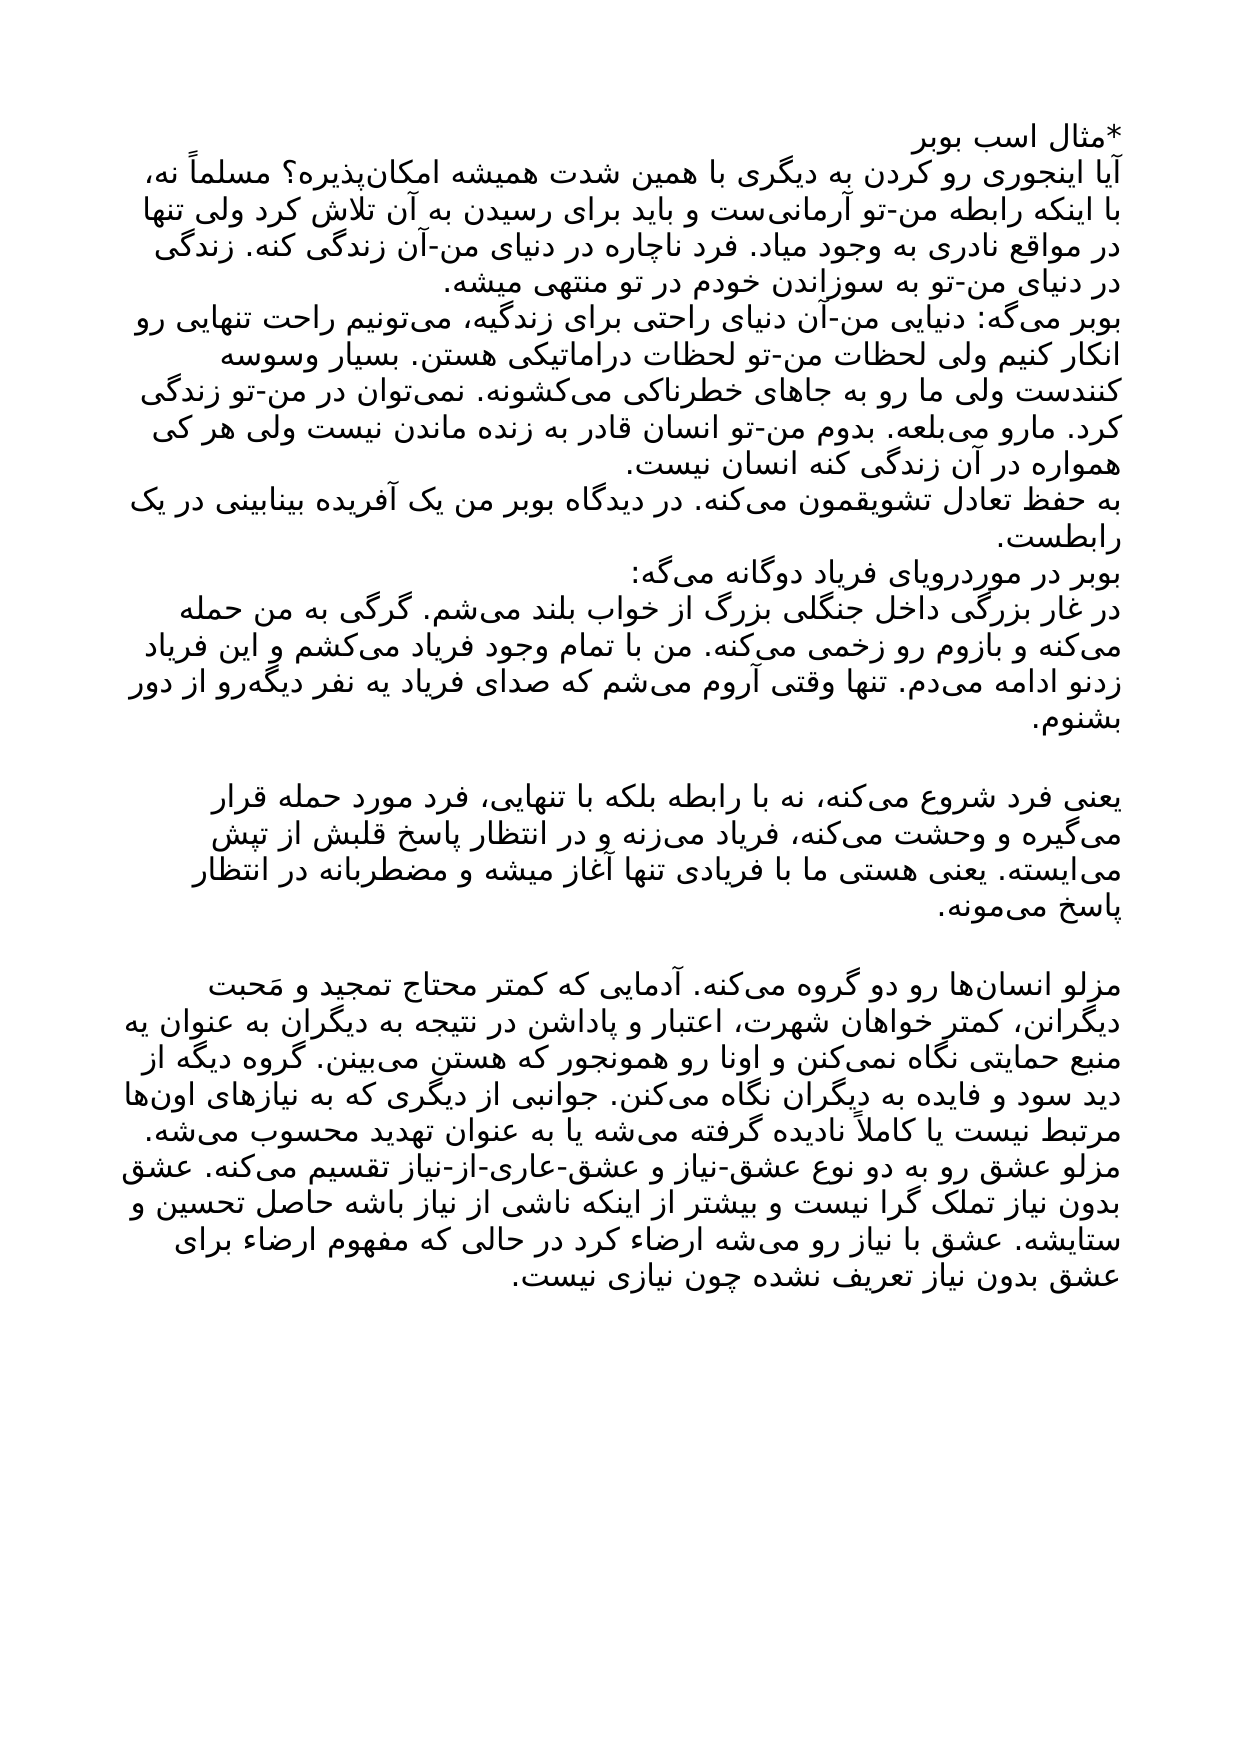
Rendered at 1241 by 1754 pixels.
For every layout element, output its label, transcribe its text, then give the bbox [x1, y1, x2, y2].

text به حفظ تعادل تشویقمون می‌کنه. در دیدگاه بوبر من یک آفریده بینابینی در یک رابطست. [118, 482, 1122, 554]
text مزلو انسان‌ها رو دو گروه می‌کنه. آدمایی که کمتر محتاج تمجید و مَحبت دیگرانن، کمتر خواهان شهرت، اعتبار و پاداشن در نتیجه به دیگران به عنوان یه منبع حمایتی نگاه نمی‌کنن و اونا رو همونجور که هستن می‌بینن. گروه دیگه از دید سود و فایده به دیگران نگاه می‌کنن. جوانبی از دیگری که به نیاز‌های اون‌ها مرتبط نیست یا کاملاً نادیده گرفته می‌شه یا به عنوان تهدید محسوب می‌شه. مزلو عشق رو به دو نوع عشق-نیاز و عشق-عاری-از-نیاز تقسیم می‌کنه. عشق بدون نیاز تملک گرا نیست و بیشتر از اینکه ناشی از نیاز باشه حاصل تحسین و ستایشه. عشق با نیاز رو می‌شه ارضاء کرد در حالی که مفهوم ارضاء برای عشق بدون نیاز تعریف نشده چون نیازی نیست. [118, 967, 1122, 1294]
text *مثال اسب بوبر [118, 118, 1122, 154]
text یعنی فرد شروع می‌کنه، نه با رابطه بلکه با تنهایی، فرد مورد حمله قرار می‌گیره و وحشت می‌کنه، فریاد می‌زنه و در انتظار پاسخ قلبش از تپش می‌ایسته. یعنی هستی ما با فریادی تنها آغاز میشه و مضطربانه در انتظار پاسخ می‌مونه. [118, 779, 1122, 924]
text آیا اینجوری رو کردن به دیگری با همین شدت همیشه امکان‌پذیره؟ مسلماً نه، با اینکه رابطه من-تو آرمانی‌ست و باید برای رسیدن به آن تلاش کرد ولی تنها در مواقع نادری به وجود میاد. فرد ناچاره در دنیای من-آن زندگی کنه. زندگی در دنیای من-تو به سوزاندن خودم در تو منتهی میشه. [118, 154, 1122, 300]
text در غار بزرگی داخل جنگلی بزرگ از خواب بلند می‌شم. گرگی به من حمله‌ می‌کنه و بازوم رو زخمی می‌کنه. من با تمام وجود فریاد می‌کشم و این فریاد زدنو ادامه می‌دم. تنها وقتی آروم می‌شم که صدای فریاد یه نفر دیگه‌رو از دور بشنوم. [118, 591, 1122, 736]
text بوبر در موردرویای فریاد دوگانه می‌گه:‌ [118, 554, 1122, 591]
text بوبر می‌گه: دنیایی من-آن دنیای راحتی برای زندگیه، می‌تونیم راحت تنهایی رو انکار کنیم ولی لحظات من-تو لحظات دراماتیکی هستن. بسیار وسوسه کنندست ولی ما رو به جاهای خطرناکی می‌کشونه. نمی‌توان در من-تو زندگی کرد. مارو می‌بلعه. بدوم من-تو انسان قادر به زنده ماندن نیست ولی هر کی همواره در آن زندگی کنه انسان نیست. [118, 300, 1122, 482]
